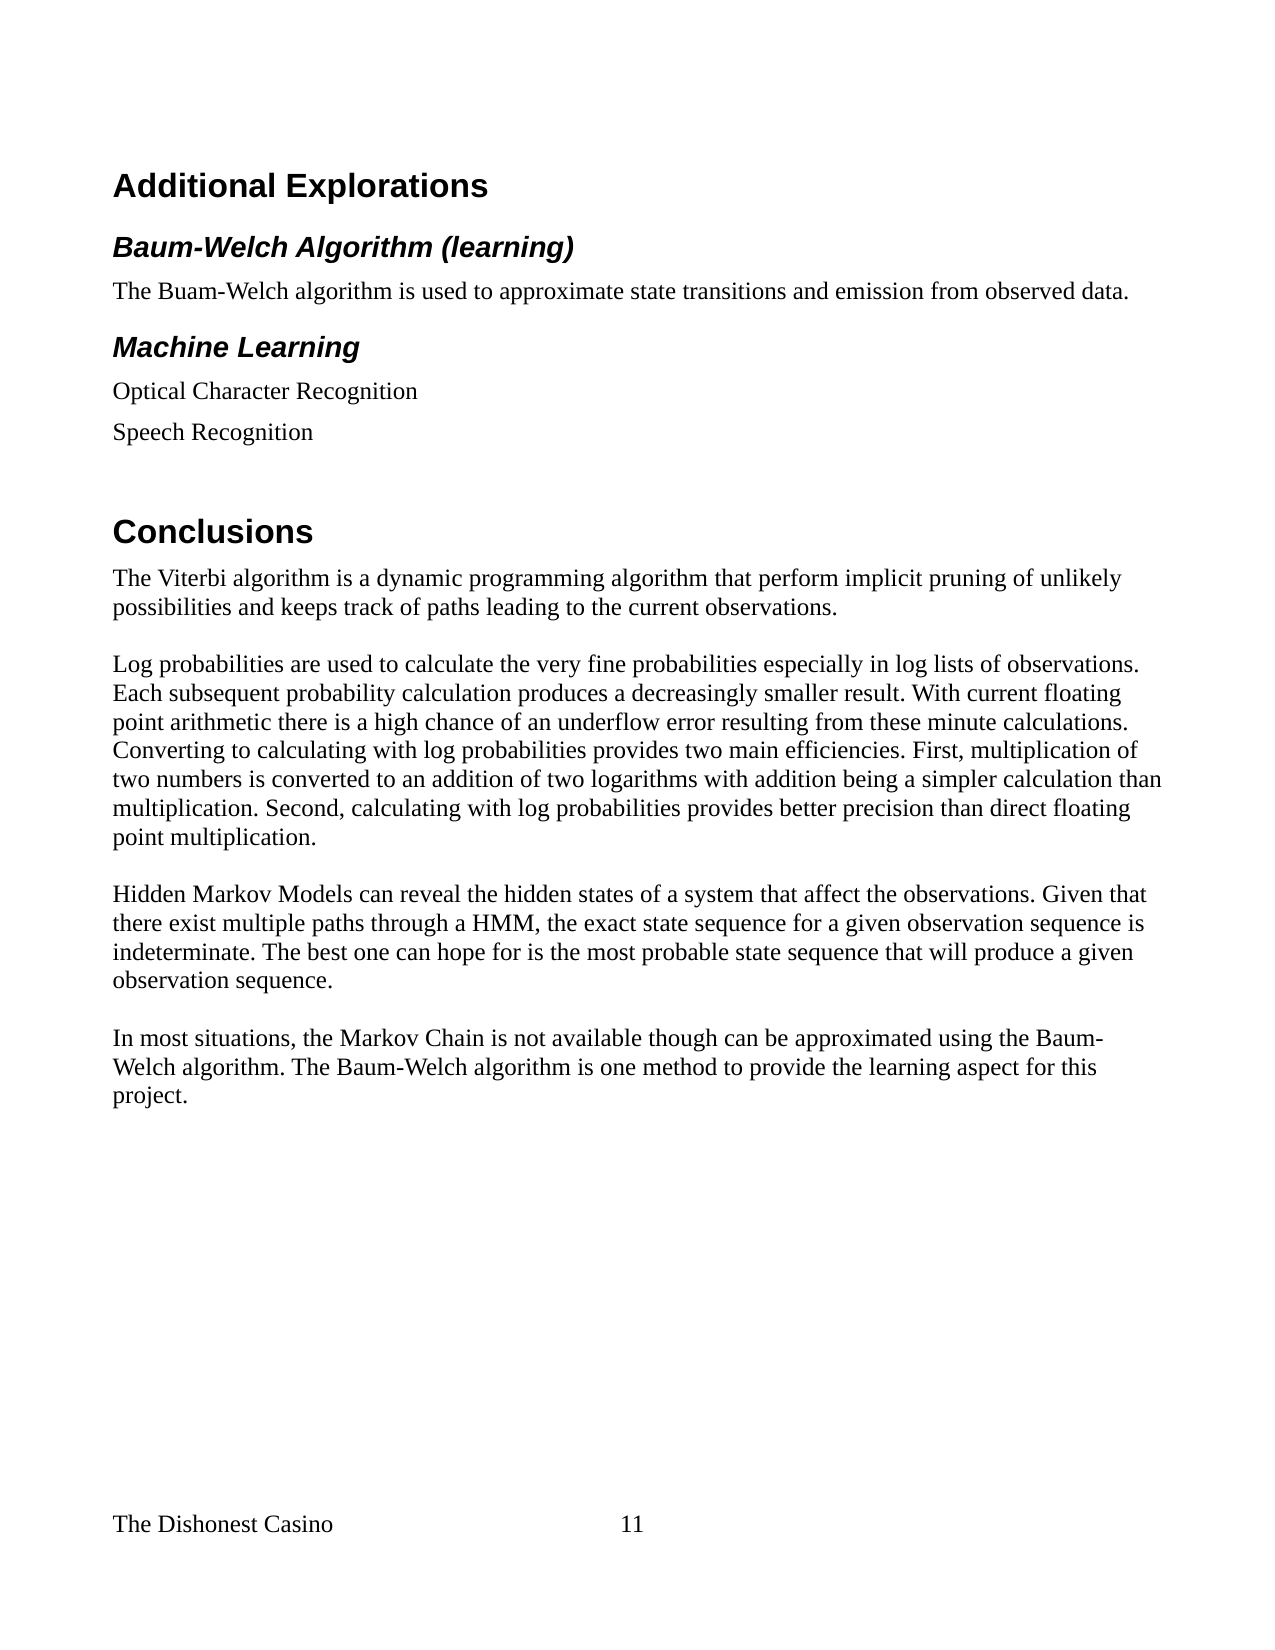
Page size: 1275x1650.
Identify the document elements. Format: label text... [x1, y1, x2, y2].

subtitle Baum-Welch Algorithm (learning) [112, 230, 1162, 263]
text Speech Recognition [112, 417, 1162, 446]
subtitle Additional Explorations [112, 166, 1162, 205]
text Hidden Markov Models can reveal the hidden states of a system that affect the observations. Given that there exist multiple paths through a HMM, the exact state sequence for a given observation sequence is indeterminate. The best one can hope for is the most probable state sequence that will produce a given observation sequence. [112, 879, 1162, 994]
text Optical Character Recognition [112, 376, 1162, 404]
text Log probabilities are used to calculate the very fine probabilities especially in log lists of observations. Each subsequent probability calculation produces a decreasingly smaller result. With current floating point arithmetic there is a high chance of an underflow error resulting from these minute calculations. Converting to calculating with log probabilities provides two main efficiencies. First, multiplication of two numbers is converted to an addition of two logarithms with addition being a simpler calculation than multiplication. Second, calculating with log probabilities provides better precision than direct floating point multiplication. [112, 649, 1162, 851]
subtitle Machine Learning [112, 330, 1162, 363]
subtitle Conclusions [112, 512, 1162, 551]
text The Buam-Welch algorithm is used to approximate state transitions and emission from observed data. [112, 276, 1162, 305]
text In most situations, the Markov Chain is not available though can be approximated using the Baum-Welch algorithm. The Baum-Welch algorithm is one method to provide the learning aspect for this project. [112, 1023, 1162, 1109]
text The Viterbi algorithm is a dynamic programming algorithm that perform implicit pruning of unlikely possibilities and keeps track of paths leading to the current observations. [112, 563, 1162, 621]
